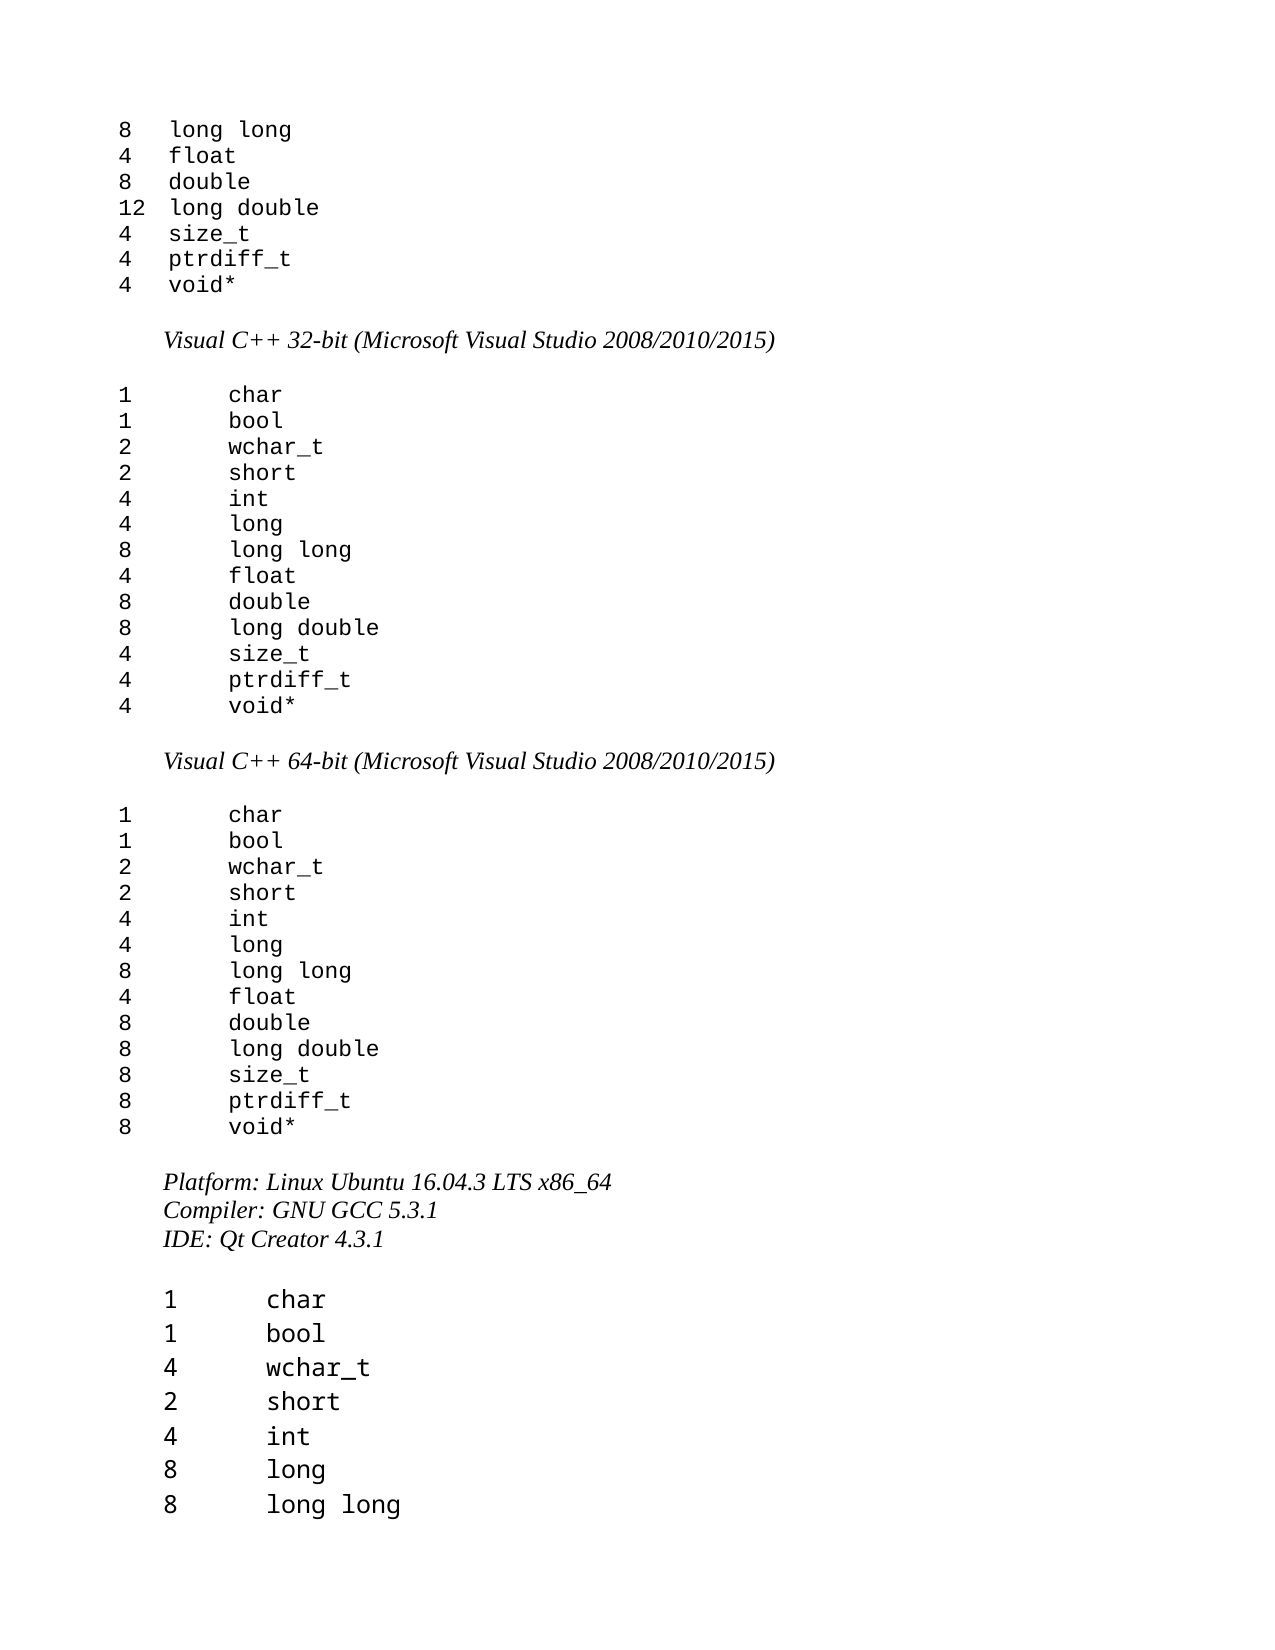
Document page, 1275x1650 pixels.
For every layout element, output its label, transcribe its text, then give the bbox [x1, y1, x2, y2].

text IDE: Qt Creator 4.3.1 [118, 1224, 1157, 1253]
text Compiler: GNU GCC 5.3.1 [118, 1196, 1157, 1224]
text 2 short [118, 882, 1157, 907]
text 4 void* [118, 694, 1157, 720]
text 4 wchar_t [118, 1350, 1157, 1384]
text 4 int [118, 907, 1157, 933]
text 4 ptrdiff_t [118, 248, 1157, 274]
text 8 long long [118, 118, 1157, 144]
text 4 long [118, 513, 1157, 539]
text 8 long long [118, 1486, 1157, 1520]
text Platform: Linux Ubuntu 16.04.3 LTS x86_64 [118, 1167, 1157, 1196]
text 4 void* [118, 274, 1157, 300]
text 8 size_t [118, 1063, 1157, 1089]
text 4 size_t [118, 222, 1157, 248]
text 4 size_t [118, 642, 1157, 668]
text 4 long [118, 933, 1157, 959]
text 1 char [118, 804, 1157, 830]
text 2 wchar_t [118, 435, 1157, 461]
text 8 double [118, 591, 1157, 617]
text 1 bool [118, 830, 1157, 856]
text 4 float [118, 985, 1157, 1011]
text 1 bool [118, 409, 1157, 435]
text 8 long [118, 1452, 1157, 1486]
text 2 short [118, 461, 1157, 487]
text 8 void* [118, 1115, 1157, 1141]
text 1 bool [118, 1316, 1157, 1350]
text Visual C++ 64-bit (Microsoft Visual Studio 2008/2010/2015) [118, 746, 1157, 775]
text 12 long double [118, 196, 1157, 222]
text 1 char [118, 1282, 1157, 1316]
text 2 short [118, 1384, 1157, 1418]
text 1 char [118, 383, 1157, 409]
text 8 ptrdiff_t [118, 1089, 1157, 1115]
text 4 float [118, 144, 1157, 170]
text 4 int [118, 487, 1157, 513]
text 8 double [118, 1011, 1157, 1037]
text 4 ptrdiff_t [118, 668, 1157, 694]
text 8 long long [118, 539, 1157, 565]
text 8 long long [118, 959, 1157, 985]
text 4 int [118, 1418, 1157, 1452]
text 8 long double [118, 1037, 1157, 1063]
text 8 double [118, 170, 1157, 196]
text 4 float [118, 565, 1157, 591]
text Visual C++ 32-bit (Microsoft Visual Studio 2008/2010/2015) [118, 326, 1157, 354]
text 2 wchar_t [118, 856, 1157, 882]
text 8 long double [118, 617, 1157, 642]
